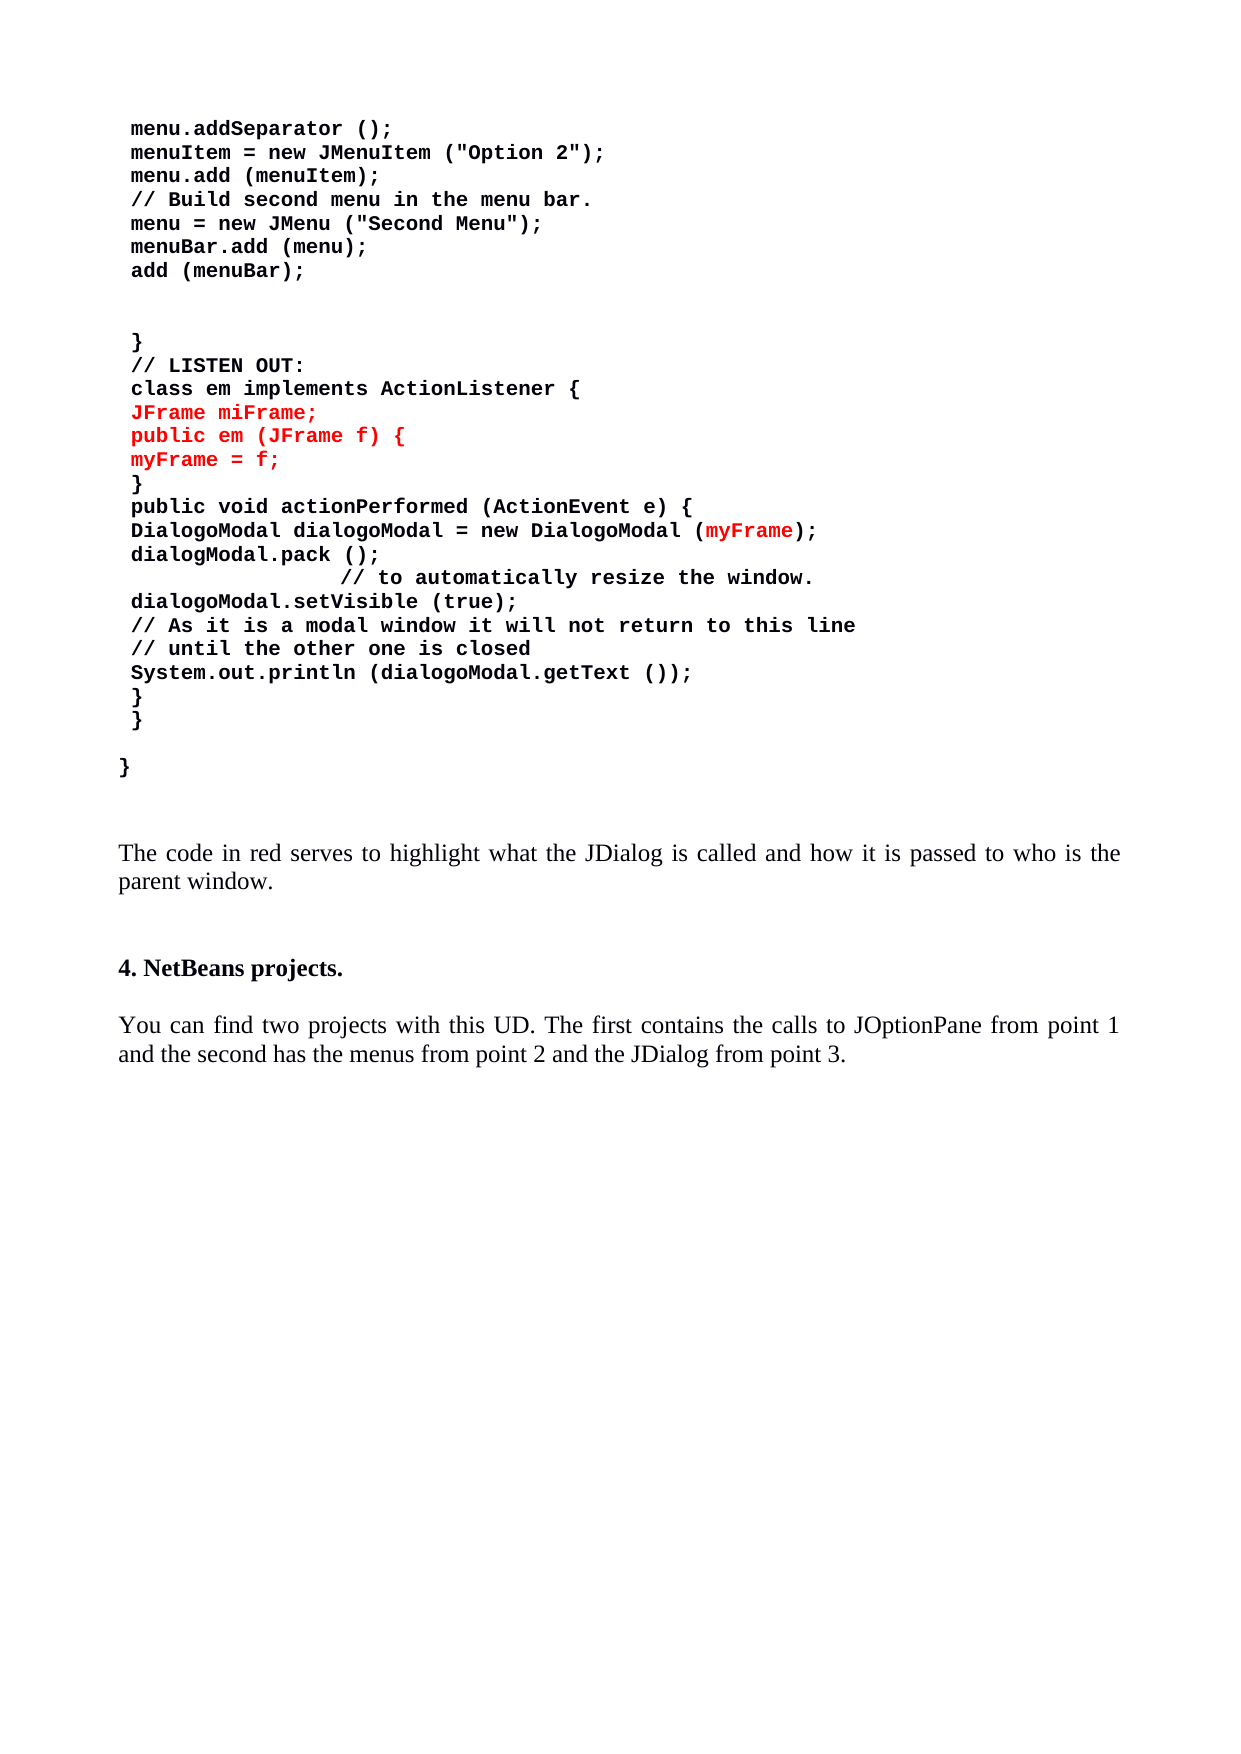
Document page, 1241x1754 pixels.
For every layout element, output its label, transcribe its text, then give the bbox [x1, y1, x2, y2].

text System.out.println (dialogoModal.getText ()); [118, 662, 1122, 686]
text add (menuBar); [118, 260, 1122, 284]
text You can find two projects with this UD. The first contains the calls to JOptionPane from point 1 and the second has the menus from point 2 and the JDialog from point 3. [118, 1010, 1122, 1068]
text DialogoModal dialogoModal = new DialogoModal (myFrame); [118, 520, 1122, 544]
text menu.add (menuItem); [118, 165, 1122, 189]
text // As it is a modal window it will not return to this line [118, 615, 1122, 638]
text menu.addSeparator (); [118, 118, 1122, 142]
text // to automatically resize the window. [266, 567, 1122, 591]
text } [118, 473, 1122, 496]
text public em (JFrame f) { [118, 426, 1122, 449]
text dialogoModal.setVisible (true); [118, 591, 1122, 615]
text // Build second menu in the menu bar. [118, 189, 1122, 213]
text menu = new JMenu ("Second Menu"); [118, 213, 1122, 236]
text 4. NetBeans projects. [118, 953, 1122, 981]
text class em implements ActionListener { [118, 378, 1122, 402]
text // LISTEN OUT: [118, 354, 1122, 378]
text } [118, 757, 1122, 780]
text JFrame miFrame; [118, 402, 1122, 426]
text dialogModal.pack (); [118, 544, 1122, 567]
text } [118, 686, 1122, 709]
text } [118, 709, 1122, 733]
text } [118, 331, 1122, 354]
text The code in red serves to highlight what the JDialog is called and how it is passed to who is the parent window. [118, 838, 1122, 895]
text menuItem = new JMenuItem ("Option 2"); [118, 142, 1122, 165]
text public void actionPerformed (ActionEvent e) { [118, 496, 1122, 520]
text // until the other one is closed [118, 638, 1122, 662]
text myFrame = f; [118, 449, 1122, 473]
text menuBar.add (menu); [118, 236, 1122, 260]
